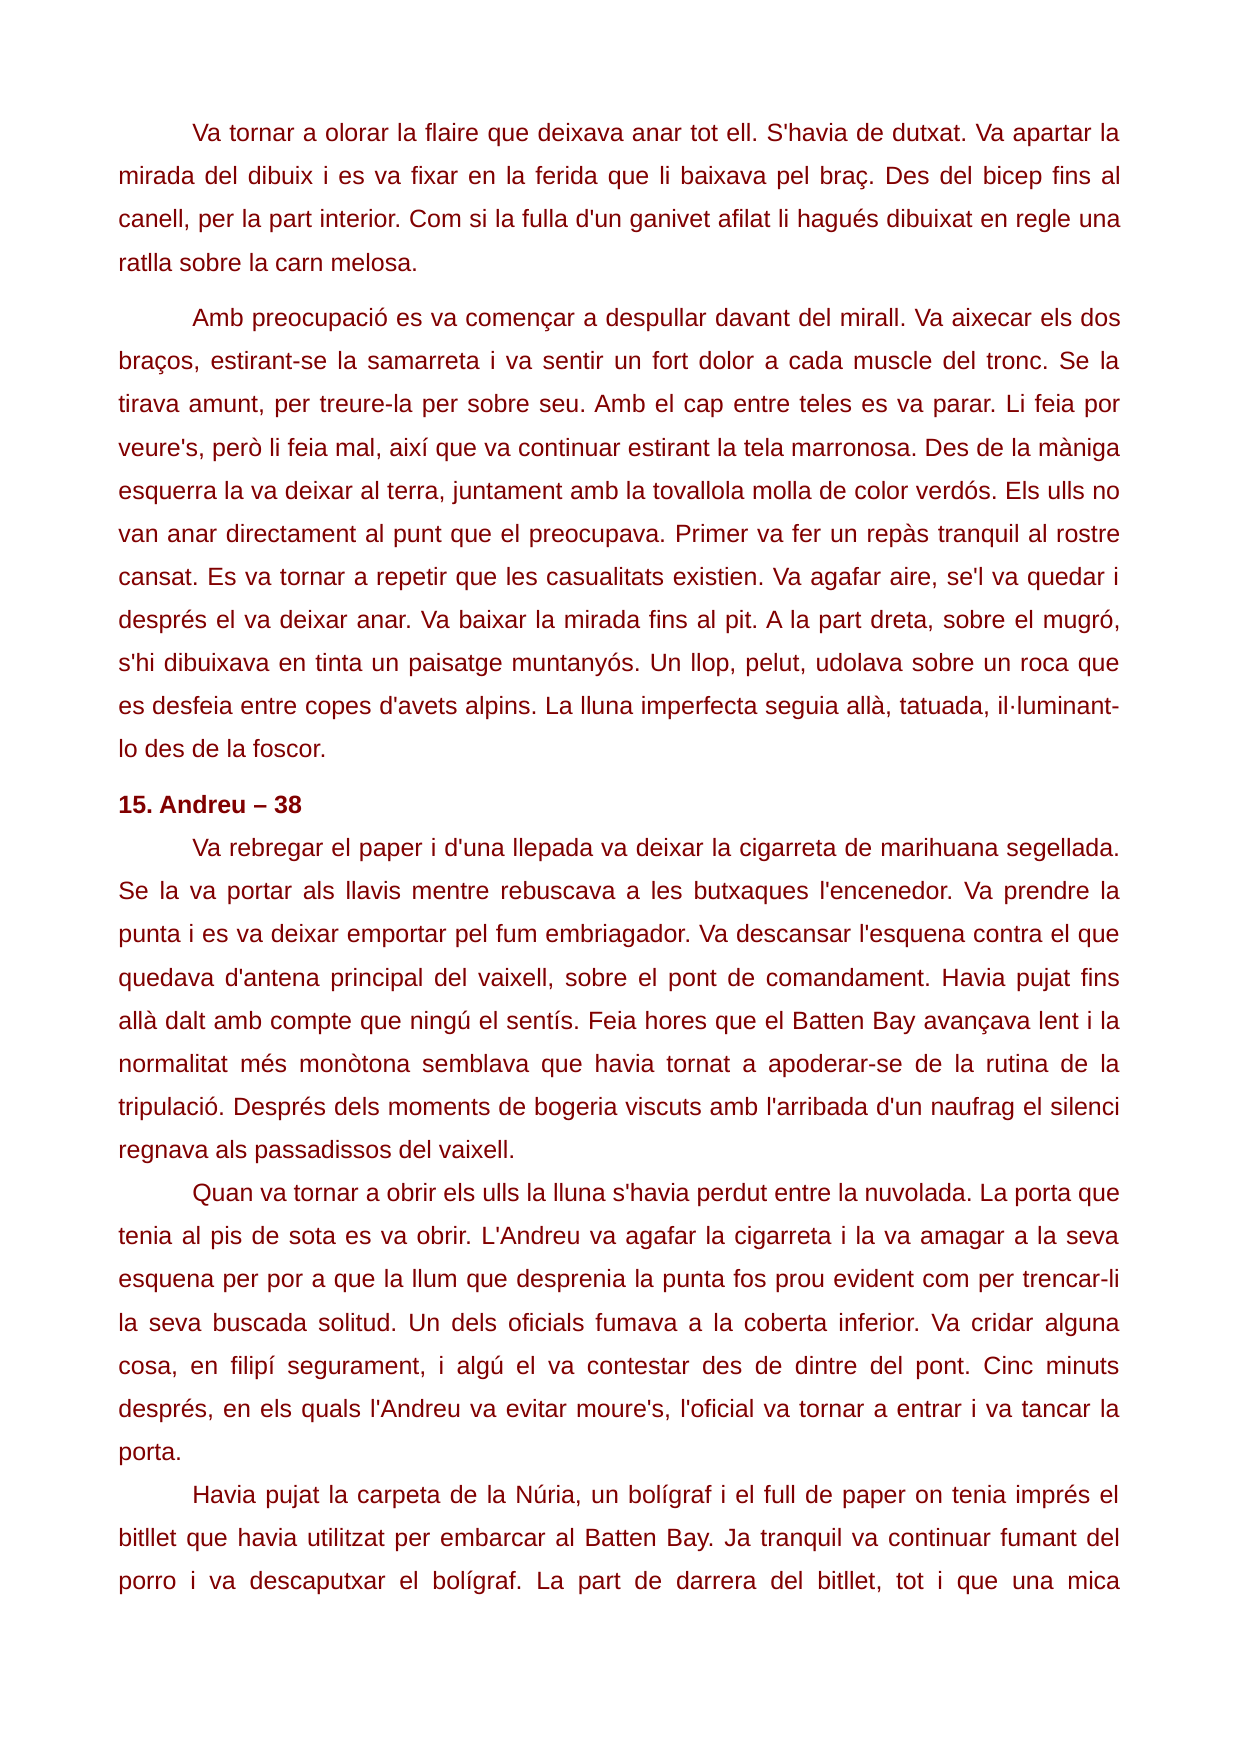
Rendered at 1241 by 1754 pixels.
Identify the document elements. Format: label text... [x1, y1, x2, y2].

text Amb preocupació es va començar a despullar davant del mirall. Va aixecar els dos braços, estirant-se la samarreta i va sentir un fort dolor a cada muscle del tronc. Se la tirava amunt, per treure-la per sobre seu. Amb el cap entre teles es va parar. Li feia por veure's, però li feia mal, així que va continuar estirant la tela marronosa. Des de la màniga esquerra la va deixar al terra, juntament amb la tovallola molla de color verdós. Els ulls no van anar directament al punt que el preocupava. Primer va fer un repàs tranquil al rostre cansat. Es va tornar a repetir que les casualitats existien. Va agafar aire, se'l va quedar i després el va deixar anar. Va baixar la mirada fins al pit. A la part dreta, sobre el mugró, s'hi dibuixava en tinta un paisatge muntanyós. Un llop, pelut, udolava sobre un roca que es desfeia entre copes d'avets alpins. La lluna imperfecta seguia allà, tatuada, il·luminant-lo des de la foscor. [118, 303, 1122, 763]
text Quan va tornar a obrir els ulls la lluna s'havia perdut entre la nuvolada. La porta que tenia al pis de sota es va obrir. L'Andreu va agafar la cigarreta i la va amagar a la seva esquena per por a que la llum que desprenia la punta fos prou evident com per trencar-li la seva buscada solitud. Un dels oficials fumava a la coberta inferior. Va cridar alguna cosa, en filipí segurament, i algú el va contestar des de dintre del pont. Cinc minuts després, en els quals l'Andreu va evitar moure's, l'oficial va tornar a entrar i va tancar la porta. [118, 1178, 1122, 1466]
text Va rebregar el paper i d'una llepada va deixar la cigarreta de marihuana segellada. Se la va portar als llavis mentre rebuscava a les butxaques l'encenedor. Va prendre la punta i es va deixar emportar pel fum embriagador. Va descansar l'esquena contra el que quedava d'antena principal del vaixell, sobre el pont de comandament. Havia pujat fins allà dalt amb compte que ningú el sentís. Feia hores que el Batten Bay avançava lent i la normalitat més monòtona semblava que havia tornat a apoderar-se de la rutina de la tripulació. Després dels moments de bogeria viscuts amb l'arribada d'un naufrag el silenci regnava als passadissos del vaixell. [118, 833, 1122, 1164]
text Havia pujat la carpeta de la Núria, un bolígraf i el full de paper on tenia imprés el bitllet que havia utilitzat per embarcar al Batten Bay. Ja tranquil va continuar fumant del porro i va descaputxar el bolígraf. La part de darrera del bitllet, tot i que una mica [118, 1480, 1122, 1595]
subtitle 15. Andreu – 38 [118, 790, 1122, 819]
text Va tornar a olorar la flaire que deixava anar tot ell. S'havia de dutxat. Va apartar la mirada del dibuix i es va fixar en la ferida que li baixava pel braç. Des del bicep fins al canell, per la part interior. Com si la fulla d'un ganivet afilat li hagués dibuixat en regle una ratlla sobre la carn melosa. [118, 118, 1122, 276]
